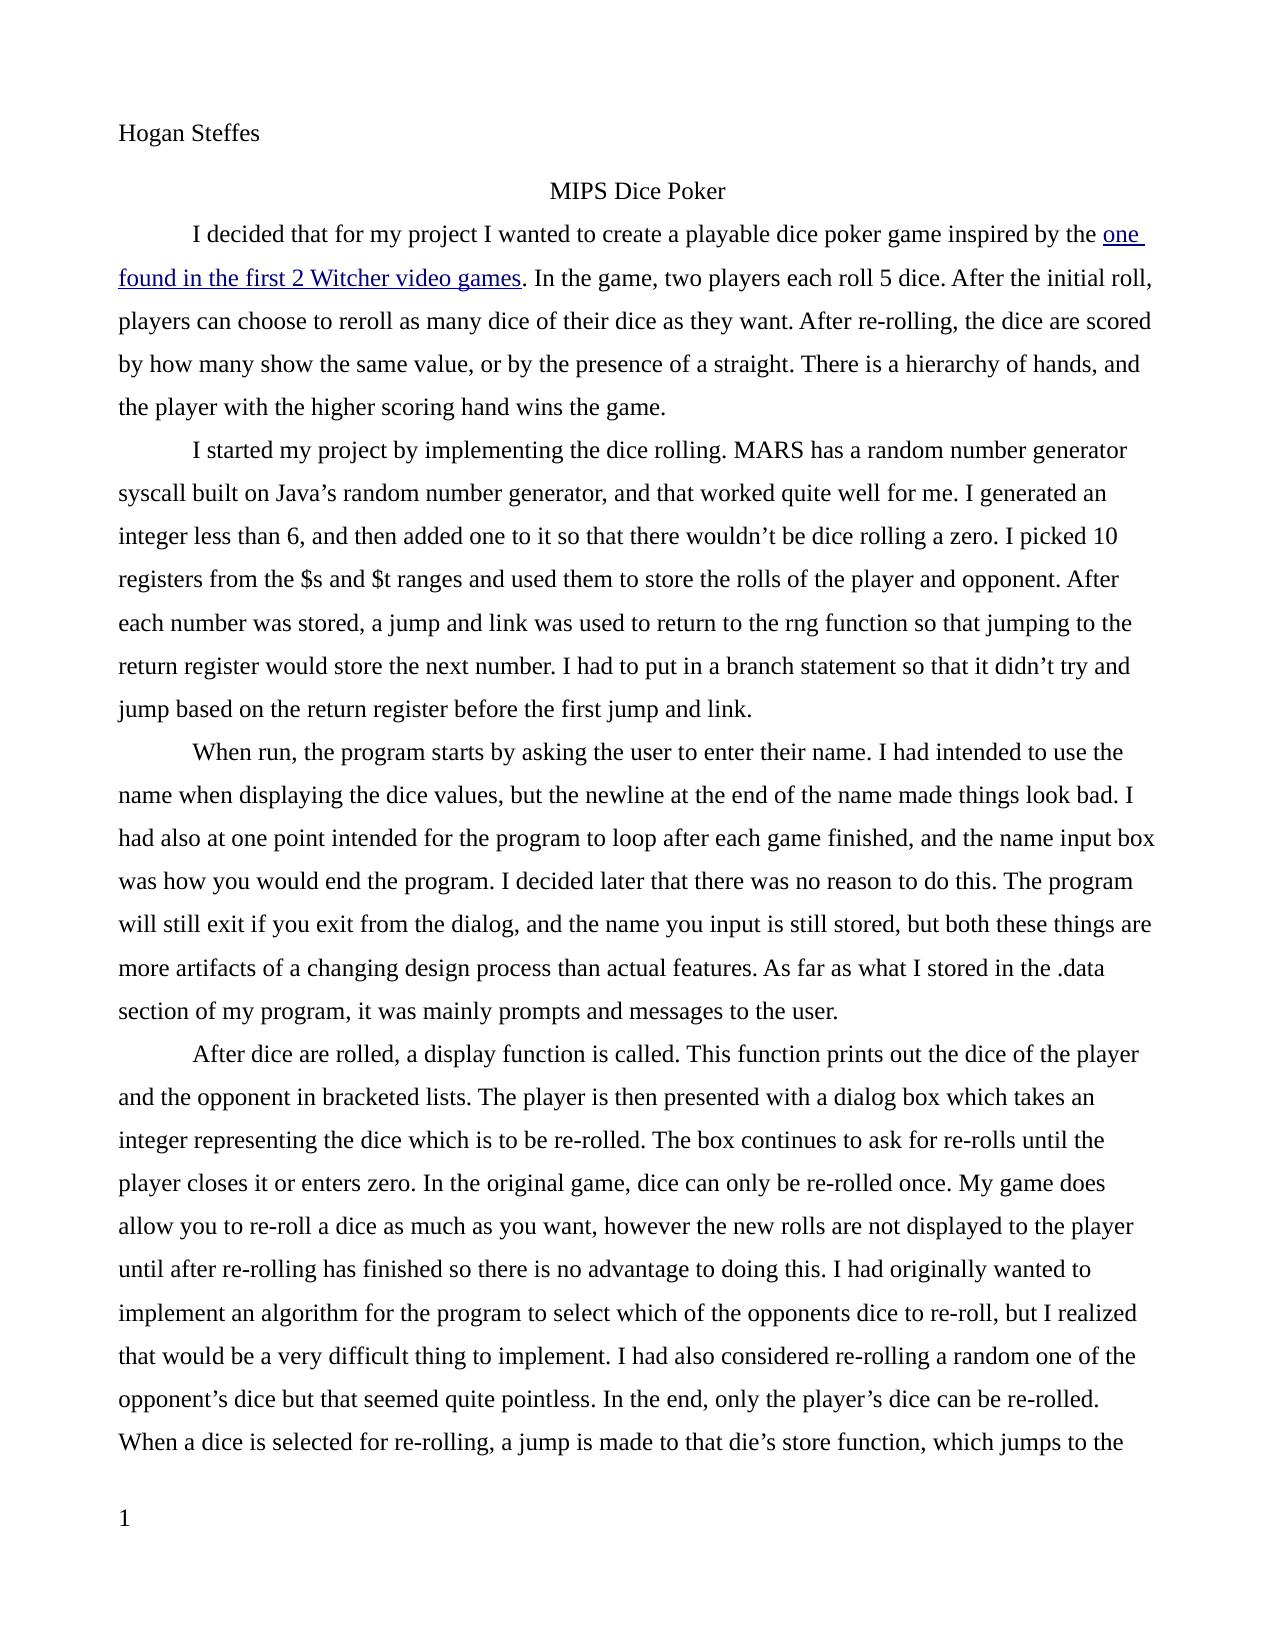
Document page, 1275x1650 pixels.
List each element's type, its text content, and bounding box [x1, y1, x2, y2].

text I decided that for my project I wanted to create a playable dice poker game inspired by the one found in the first 2 Witcher video games. In the game, two players each roll 5 dice. After the initial roll, players can choose to reroll as many dice of their dice as they want. After re-rolling, the dice are scored by how many show the same value, or by the presence of a straight. There is a hierarchy of hands, and the player with the higher scoring hand wins the game. [118, 219, 1157, 421]
text MIPS Dice Poker [118, 176, 1157, 205]
text When run, the program starts by asking the user to enter their name. I had intended to use the name when displaying the dice values, but the newline at the end of the name made things look bad. I had also at one point intended for the program to loop after each game finished, and the name input box was how you would end the program. I decided later that there was no reason to do this. The program will still exit if you exit from the dialog, and the name you input is still stored, but both these things are more artifacts of a changing design process than actual features. As far as what I stored in the .data section of my program, it was mainly prompts and messages to the user. [118, 737, 1157, 1024]
text After dice are rolled, a display function is called. This function prints out the dice of the player and the opponent in bracketed lists. The player is then presented with a dialog box which takes an integer representing the dice which is to be re-rolled. The box continues to ask for re-rolls until the player closes it or enters zero. In the original game, dice can only be re-rolled once. My game does allow you to re-roll a dice as much as you want, however the new rolls are not displayed to the player until after re-rolling has finished so there is no advantage to doing this. I had originally wanted to implement an algorithm for the program to select which of the opponents dice to re-roll, but I realized that would be a very difficult thing to implement. I had also considered re-rolling a random one of the opponent’s dice but that seemed quite pointless. In the end, only the player’s dice can be re-rolled. When a dice is selected for re-rolling, a jump is made to that die’s store function, which jumps to the [118, 1039, 1157, 1456]
text I started my project by implementing the dice rolling. MARS has a random number generator syscall built on Java’s random number generator, and that worked quite well for me. I generated an integer less than 6, and then added one to it so that there wouldn’t be dice rolling a zero. I picked 10 registers from the $s and $t ranges and used them to store the rolls of the player and opponent. After each number was stored, a jump and link was used to return to the rng function so that jumping to the return register would store the next number. I had to put in a branch statement so that it didn’t try and jump based on the return register before the first jump and link. [118, 435, 1157, 723]
